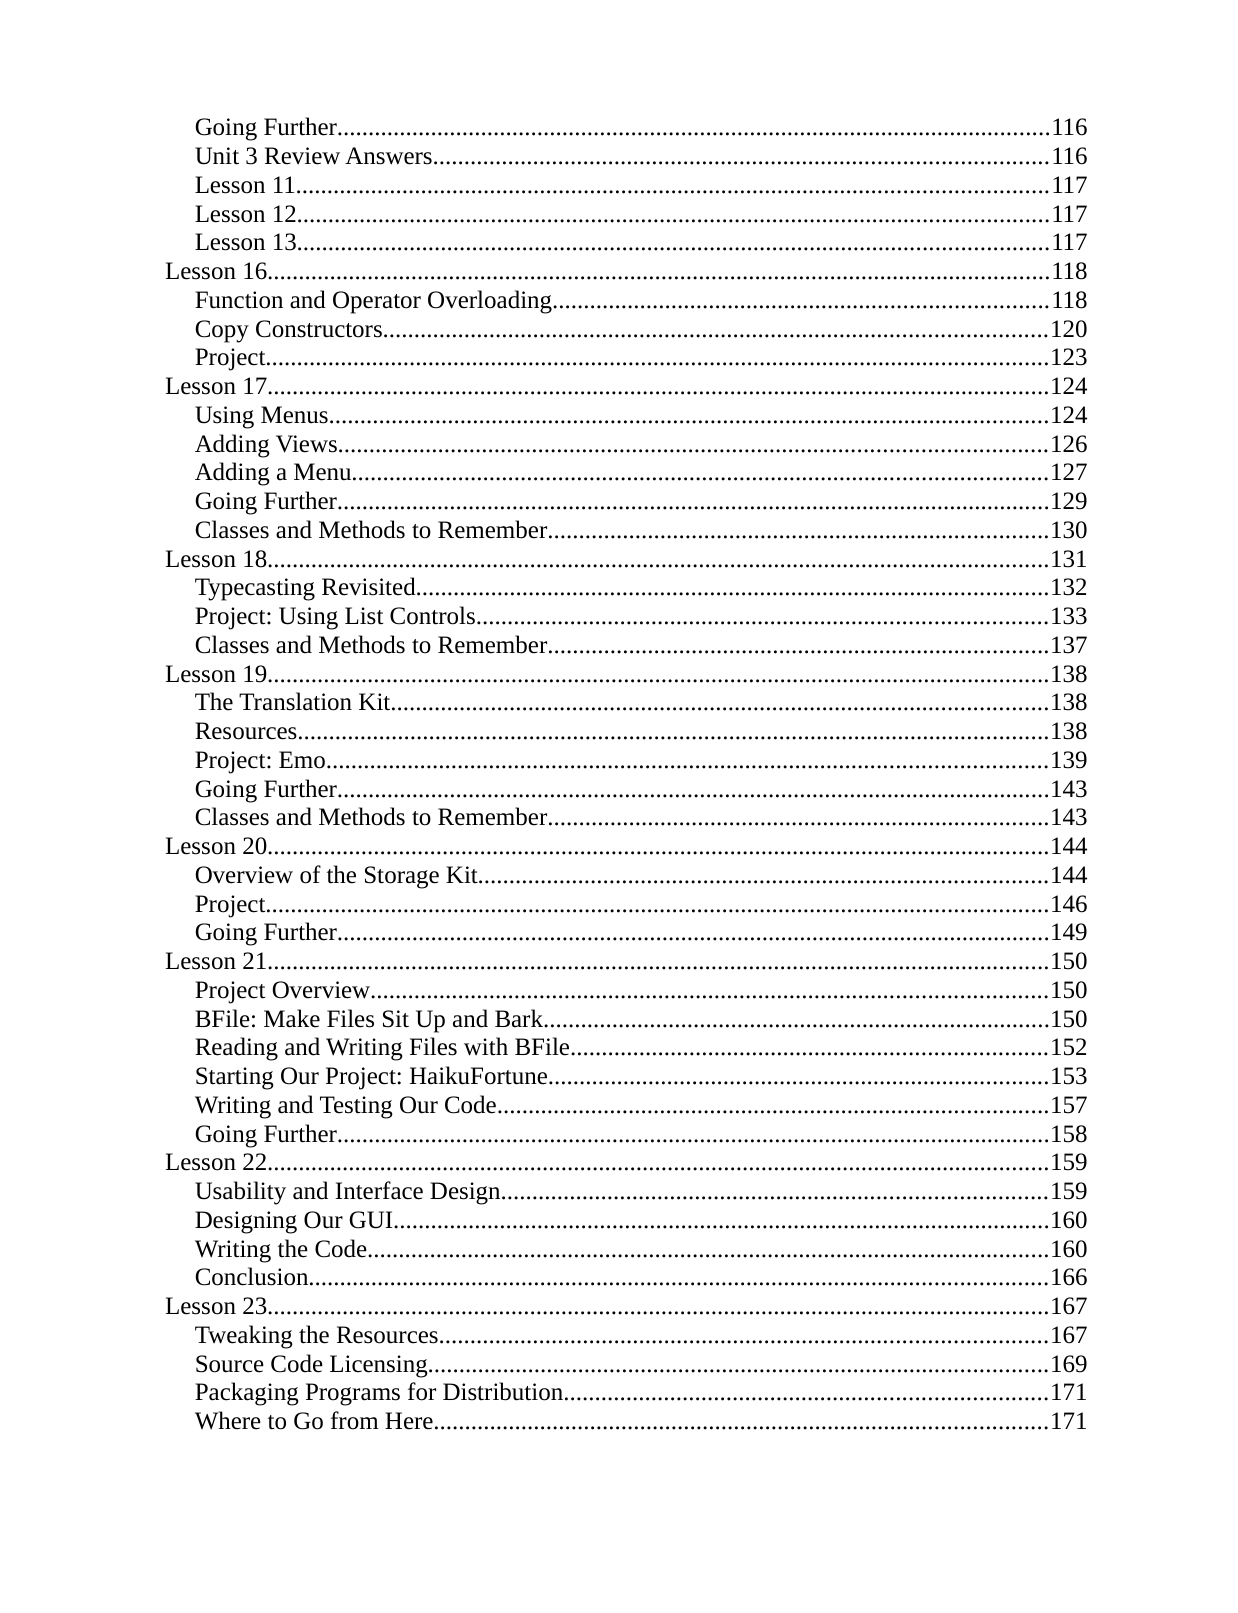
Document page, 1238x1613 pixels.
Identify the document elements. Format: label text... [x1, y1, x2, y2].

text Lesson 18 131 [165, 544, 1087, 572]
text Usability and Interface Design 159 [194, 1176, 1087, 1205]
text Lesson 16 118 [165, 256, 1087, 285]
text Using Menus 124 [194, 400, 1087, 429]
text Going Further 158 [194, 1119, 1087, 1147]
text Lesson 20 144 [165, 831, 1087, 860]
text Project: Using List Controls 133 [194, 601, 1087, 630]
text Going Further 129 [194, 486, 1087, 515]
text Project: Emo 139 [194, 745, 1087, 774]
text Unit 3 Review Answers 116 [194, 141, 1087, 170]
text Lesson 22 159 [165, 1147, 1087, 1176]
text Starting Our Project: HaikuFortune 153 [194, 1061, 1087, 1090]
text Adding Views 126 [194, 429, 1087, 457]
text Lesson 21 150 [165, 946, 1087, 975]
text Lesson 11 117 [194, 170, 1087, 199]
text Lesson 12 117 [194, 199, 1087, 227]
text Classes and Methods to Remember 143 [194, 802, 1087, 831]
text Going Further 149 [194, 917, 1087, 946]
text Conclusion 166 [194, 1262, 1087, 1291]
text Writing the Code 160 [194, 1234, 1087, 1262]
text Tweaking the Resources 167 [194, 1320, 1087, 1349]
text Typecasting Revisited 132 [194, 572, 1087, 601]
text Classes and Methods to Remember 137 [194, 630, 1087, 659]
text Adding a Menu 127 [194, 457, 1087, 486]
text Where to Go from Here 171 [194, 1406, 1087, 1435]
text The Translation Kit 138 [194, 687, 1087, 716]
text Project 146 [194, 889, 1087, 917]
text Going Further 116 [194, 112, 1087, 141]
text Resources 138 [194, 716, 1087, 745]
text Lesson 17 124 [165, 371, 1087, 400]
text BFile: Make Files Sit Up and Bark 150 [194, 1004, 1087, 1032]
text Project 123 [194, 342, 1087, 371]
text Overview of the Storage Kit 144 [194, 860, 1087, 889]
text Reading and Writing Files with BFile 152 [194, 1032, 1087, 1061]
text Lesson 23 167 [165, 1291, 1087, 1320]
text Going Further 143 [194, 774, 1087, 802]
text Source Code Licensing 169 [194, 1349, 1087, 1377]
text Copy Constructors 120 [194, 314, 1087, 342]
text Packaging Programs for Distribution 171 [194, 1377, 1087, 1406]
text Lesson 13 117 [194, 227, 1087, 256]
text Lesson 19 138 [165, 659, 1087, 687]
text Project Overview 150 [194, 975, 1087, 1004]
text Designing Our GUI 160 [194, 1205, 1087, 1234]
text Classes and Methods to Remember 130 [194, 515, 1087, 544]
text Function and Operator Overloading 118 [194, 285, 1087, 314]
text Writing and Testing Our Code 157 [194, 1090, 1087, 1119]
